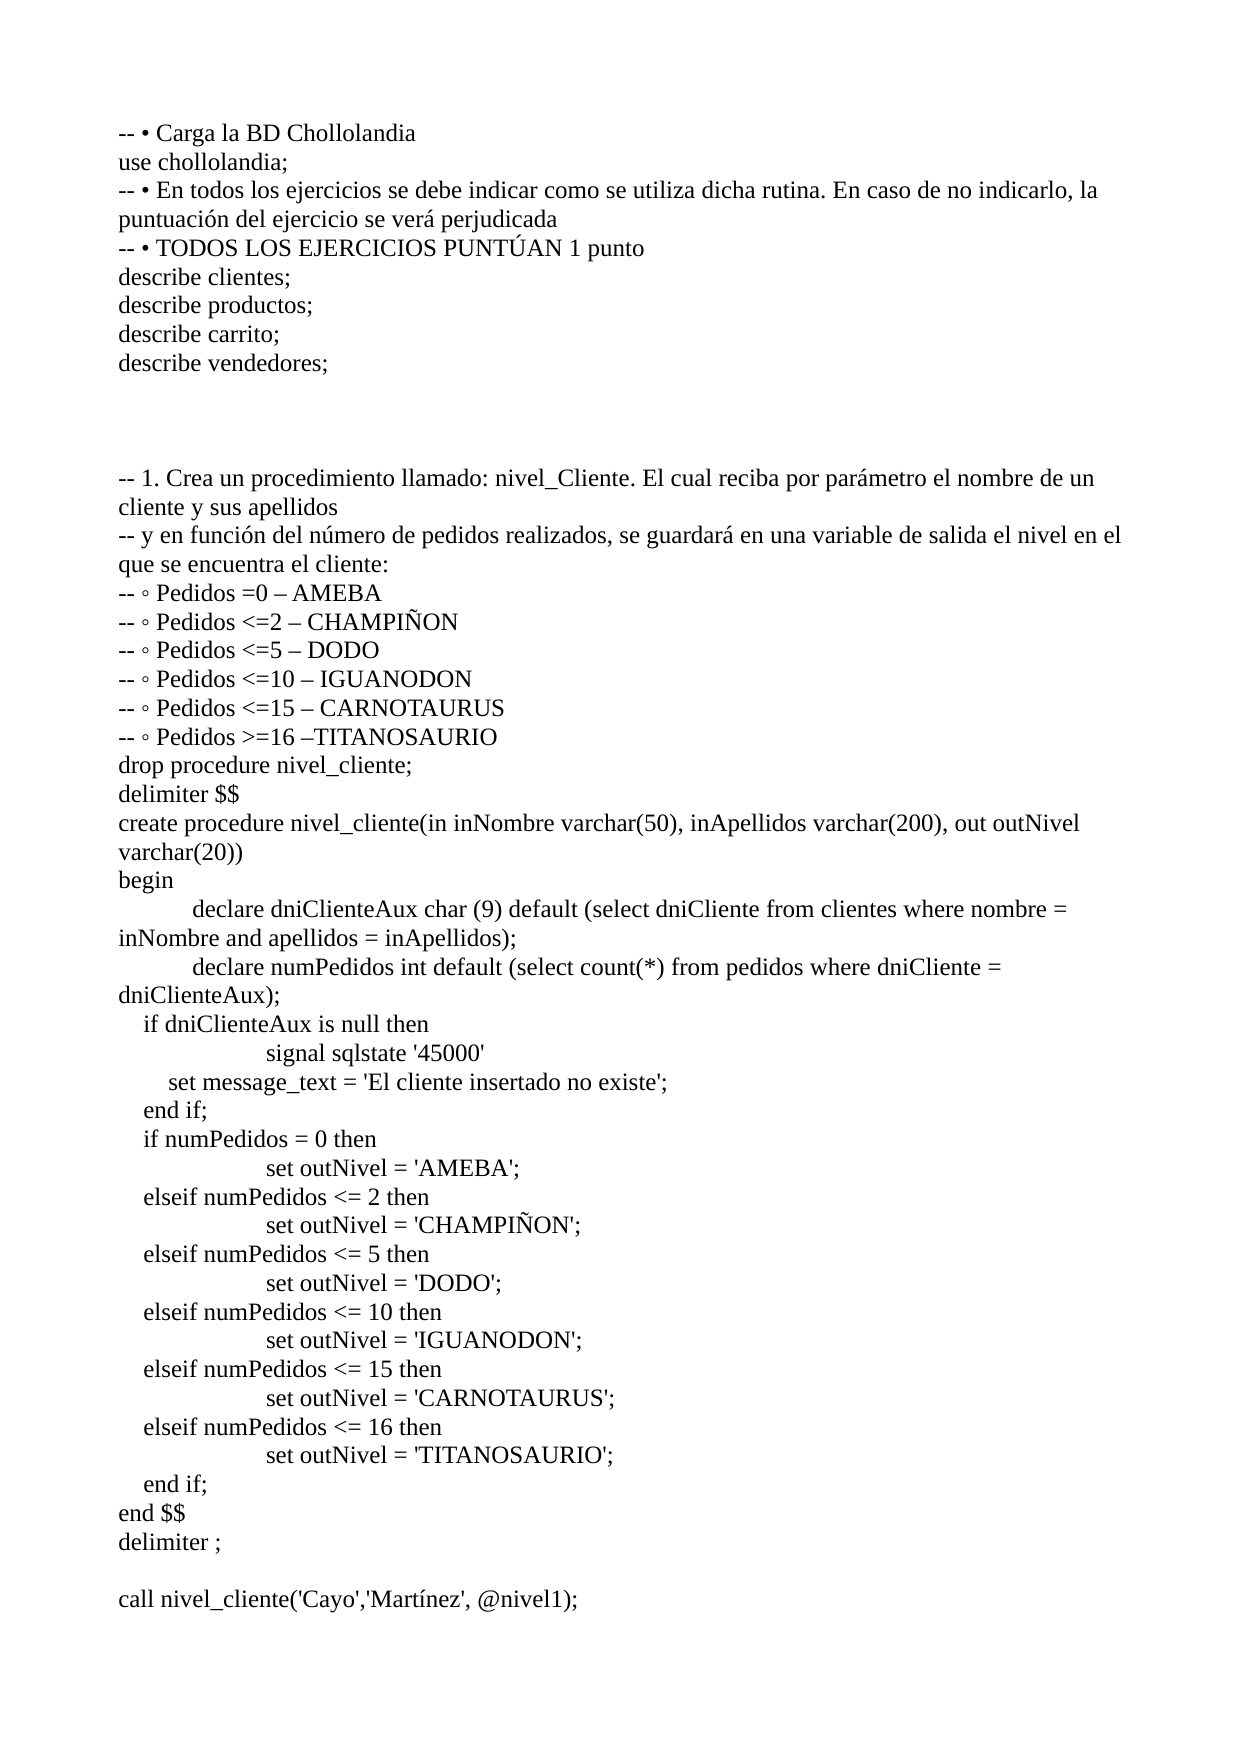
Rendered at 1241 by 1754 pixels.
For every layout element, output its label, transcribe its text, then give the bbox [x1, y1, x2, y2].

text declare dniClienteAux char (9) default (select dniCliente from clientes where nombre = inNombre and apellidos = inApellidos); [118, 894, 1122, 952]
text set outNivel = 'CARNOTAURUS'; [118, 1383, 1122, 1412]
text set outNivel = 'CHAMPIÑON'; [118, 1211, 1122, 1239]
text elseif numPedidos <= 16 then [118, 1412, 1122, 1441]
text use chollolandia; [118, 147, 1122, 176]
text elseif numPedidos <= 15 then [118, 1354, 1122, 1383]
text drop procedure nivel_cliente; [118, 751, 1122, 779]
text elseif numPedidos <= 10 then [118, 1297, 1122, 1326]
text create procedure nivel_cliente(in inNombre varchar(50), inApellidos varchar(200), out outNivel varchar(20)) [118, 808, 1122, 866]
text -- • Carga la BD Chollolandia [118, 118, 1122, 147]
text describe vendedores; [118, 348, 1122, 377]
text -- ◦ Pedidos <=15 – CARNOTAURUS [118, 693, 1122, 722]
text set outNivel = 'IGUANODON'; [118, 1326, 1122, 1354]
text if numPedidos = 0 then [118, 1124, 1122, 1153]
text -- • En todos los ejercicios se debe indicar como se utiliza dicha rutina. En caso de no indicarlo, la puntuación del ejercicio se verá perjudicada [118, 176, 1122, 233]
text elseif numPedidos <= 5 then [118, 1239, 1122, 1268]
text set outNivel = 'DODO'; [118, 1268, 1122, 1297]
text -- • TODOS LOS EJERCICIOS PUNTÚAN 1 punto [118, 233, 1122, 262]
text -- ◦ Pedidos <=2 – CHAMPIÑON [118, 607, 1122, 636]
text end if; [118, 1096, 1122, 1124]
text -- ◦ Pedidos >=16 –TITANOSAURIO [118, 722, 1122, 751]
text set outNivel = 'AMEBA'; [118, 1153, 1122, 1182]
text set outNivel = 'TITANOSAURIO'; [118, 1441, 1122, 1469]
text delimiter ; [118, 1527, 1122, 1556]
text -- ◦ Pedidos <=10 – IGUANODON [118, 664, 1122, 693]
text elseif numPedidos <= 2 then [118, 1182, 1122, 1211]
text describe clientes; [118, 262, 1122, 291]
text delimiter $$ [118, 779, 1122, 808]
text begin [118, 866, 1122, 894]
text describe carrito; [118, 319, 1122, 348]
text describe productos; [118, 291, 1122, 319]
text -- ◦ Pedidos =0 – AMEBA [118, 578, 1122, 607]
text -- y en función del número de pedidos realizados, se guardará en una variable de salida el nivel en el que se encuentra el cliente: [118, 521, 1122, 578]
text -- ◦ Pedidos <=5 – DODO [118, 636, 1122, 664]
text declare numPedidos int default (select count(*) from pedidos where dniCliente = dniClienteAux); [118, 952, 1122, 1009]
text end $$ [118, 1498, 1122, 1527]
text -- 1. Crea un procedimiento llamado: nivel_Cliente. El cual reciba por parámetro el nombre de un cliente y sus apellidos [118, 463, 1122, 521]
text end if; [118, 1469, 1122, 1498]
text call nivel_cliente('Cayo','Martínez', @nivel1); [118, 1584, 1122, 1613]
text set message_text = 'El cliente insertado no existe'; [118, 1067, 1122, 1096]
text signal sqlstate '45000' [118, 1038, 1122, 1067]
text if dniClienteAux is null then [118, 1009, 1122, 1038]
